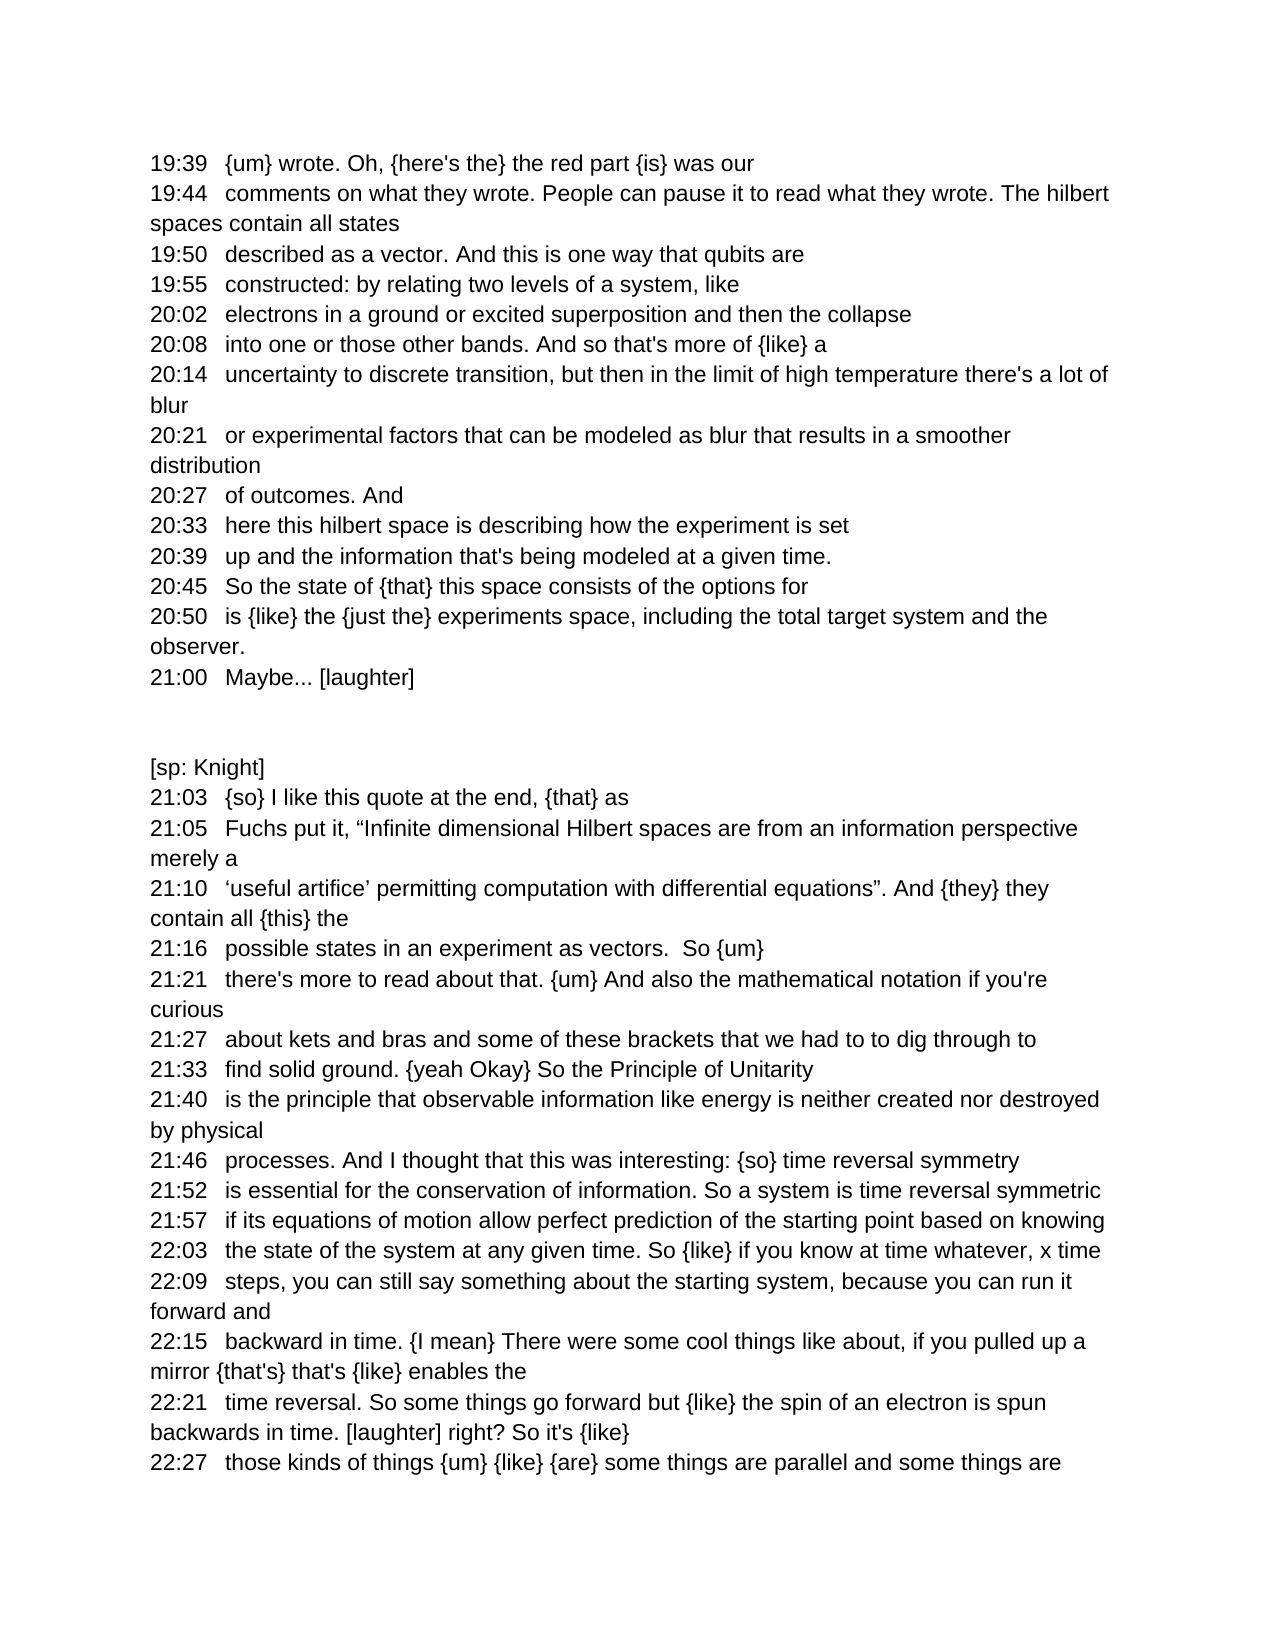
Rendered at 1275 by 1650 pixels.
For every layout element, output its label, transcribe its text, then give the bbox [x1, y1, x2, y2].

text 22:21 time reversal. So some things go forward but {like} the spin of an electron is spun backwards in time. [laughter] right? So it's {like} [150, 1388, 1125, 1445]
text 19:55 constructed: by relating two levels of a system, like [150, 271, 1125, 297]
text 20:27 of outcomes. And [150, 482, 1125, 509]
text 21:03 {so} I like this quote at the end, {that} as [150, 784, 1125, 811]
text 21:57 if its equations of motion allow perfect prediction of the starting point based on knowing [150, 1207, 1125, 1234]
text 19:50 described as a vector. And this is one way that qubits are [150, 241, 1125, 267]
text 20:02 electrons in a ground or excited superposition and then the collapse [150, 301, 1125, 327]
text 19:44 comments on what they wrote. People can pause it to read what they wrote. The hilbert spaces contain all states [150, 180, 1125, 237]
text 20:14 uncertainty to discrete transition, but then in the limit of high temperature there's a lot of blur [150, 361, 1125, 418]
text 20:45 So the state of {that} this space consists of the options for [150, 573, 1125, 599]
text 20:08 into one or those other bands. And so that's more of {like} a [150, 331, 1125, 358]
text 21:40 is the principle that observable information like energy is neither created nor destroyed by physical [150, 1086, 1125, 1143]
text 21:27 about kets and bras and some of these brackets that we had to to dig through to [150, 1026, 1125, 1052]
text 21:52 is essential for the conservation of information. So a system is time reversal symmetric [150, 1177, 1125, 1203]
text 19:39 {um} wrote. Oh, {here's the} the red part {is} was our [150, 150, 1125, 176]
text 22:09 steps, you can still say something about the starting system, because you can run it forward and [150, 1268, 1125, 1324]
text 20:39 up and the information that's being modeled at a given time. [150, 543, 1125, 569]
text 22:03 the state of the system at any given time. So {like} if you know at time whatever, x time [150, 1237, 1125, 1264]
text 21:05 Fuchs put it, “Infinite dimensional Hilbert spaces are from an information perspective merely a [150, 814, 1125, 871]
text 20:21 or experimental factors that can be modeled as blur that results in a smoother distribution [150, 422, 1125, 478]
text 20:33 here this hilbert space is describing how the experiment is set [150, 512, 1125, 539]
text 22:15 backward in time. {I mean} There were some cool things like about, if you pulled up a mirror {that's} that's {like} enables the [150, 1328, 1125, 1385]
text [sp: Knight] [150, 754, 1125, 781]
text 21:00 Maybe... [laughter] [150, 663, 1125, 690]
text 21:10 ‘useful artifice’ permitting computation with differential equations”. And {they} they contain all {this} the [150, 875, 1125, 932]
text 21:21 there's more to read about that. {um} And also the mathematical notation if you're curious [150, 966, 1125, 1022]
text 21:46 processes. And I thought that this was interesting: {so} time reversal symmetry [150, 1147, 1125, 1173]
text 21:33 find solid ground. {yeah Okay} So the Principle of Unitarity [150, 1056, 1125, 1083]
text 20:50 is {like} the {just the} experiments space, including the total target system and the observer. [150, 603, 1125, 660]
text 22:27 those kinds of things {um} {like} {are} some things are parallel and some things are [150, 1449, 1125, 1475]
text 21:16 possible states in an experiment as vectors. So {um} [150, 935, 1125, 962]
